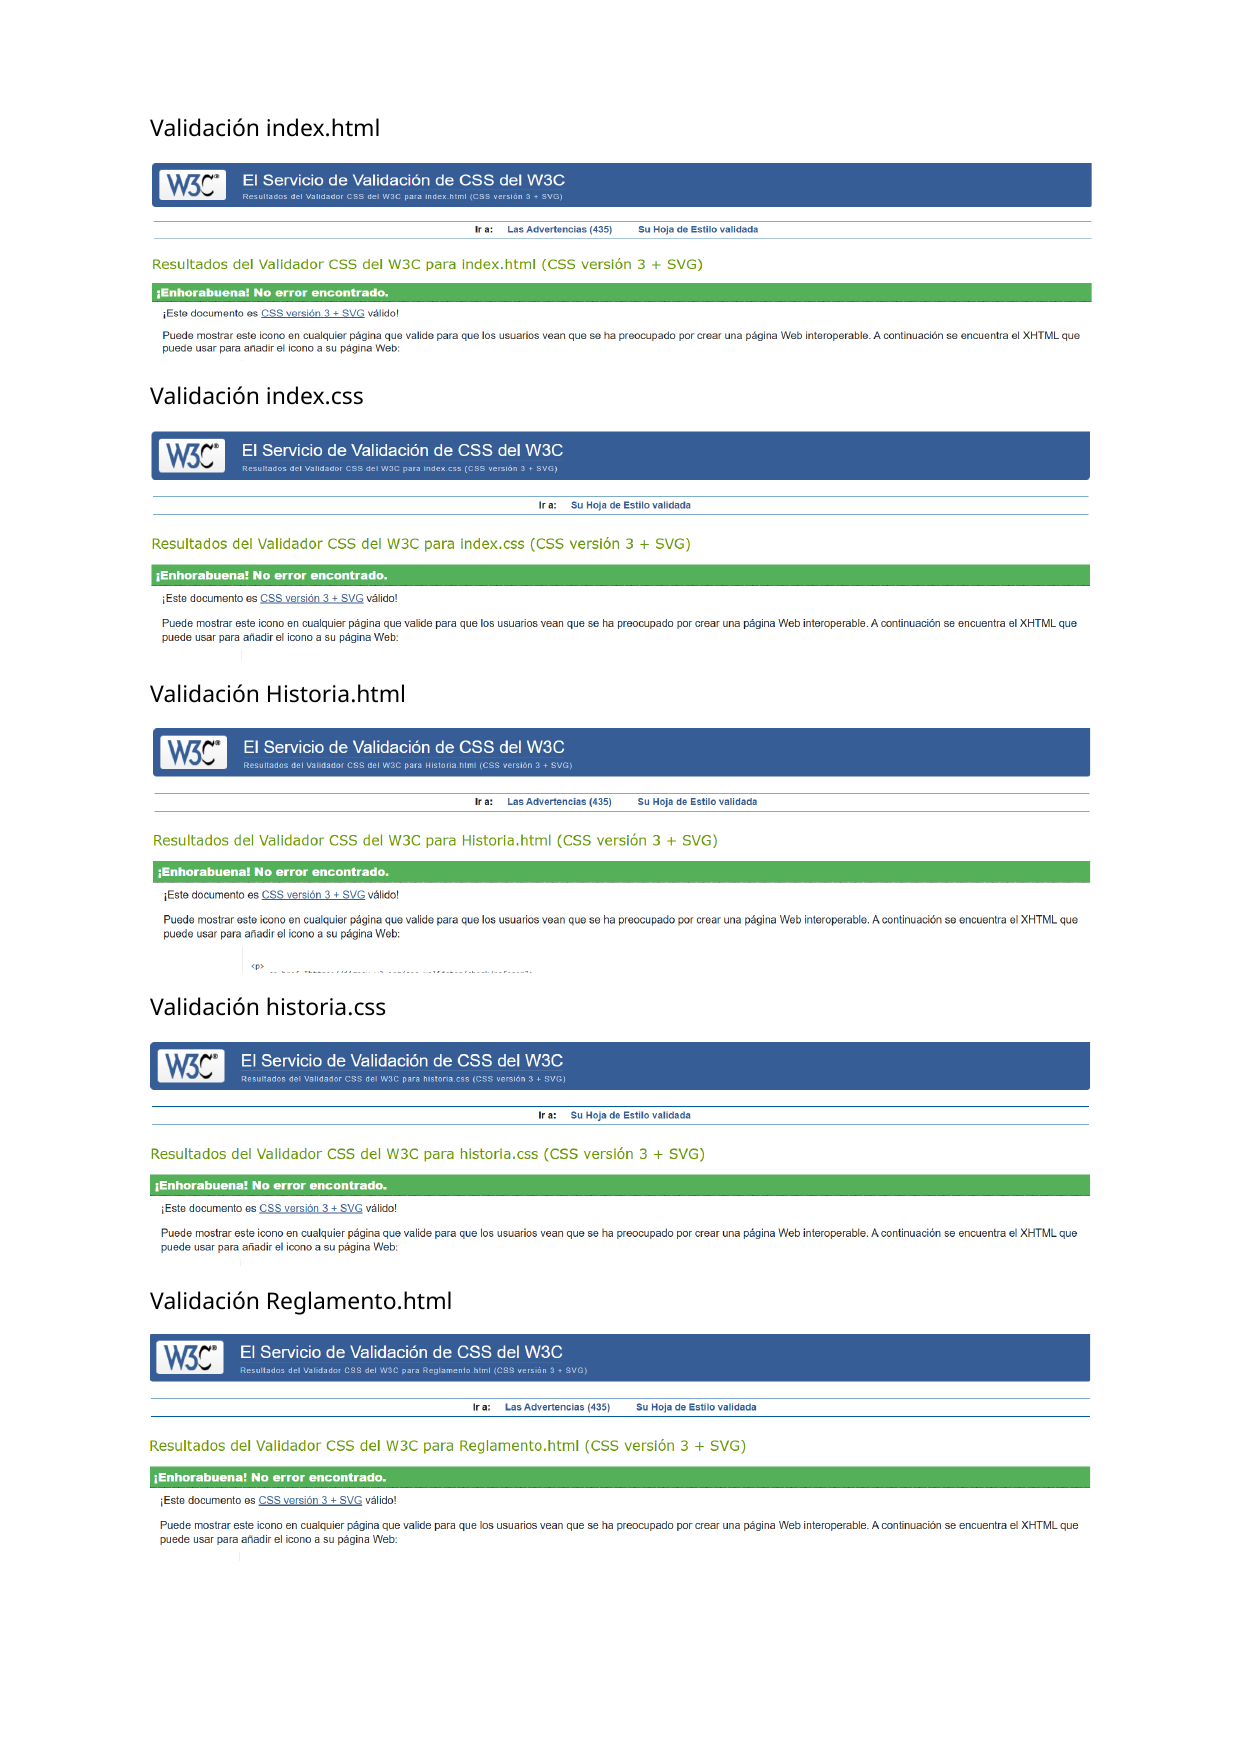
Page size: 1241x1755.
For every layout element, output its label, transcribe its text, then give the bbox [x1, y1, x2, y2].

text Validación Reglamento.html [150, 1284, 1090, 1316]
text Validación Historia.html [150, 678, 1090, 709]
text Validación historia.css [150, 991, 1090, 1022]
text Validación index.css [150, 380, 1090, 411]
text Validación index.html [150, 112, 1090, 143]
